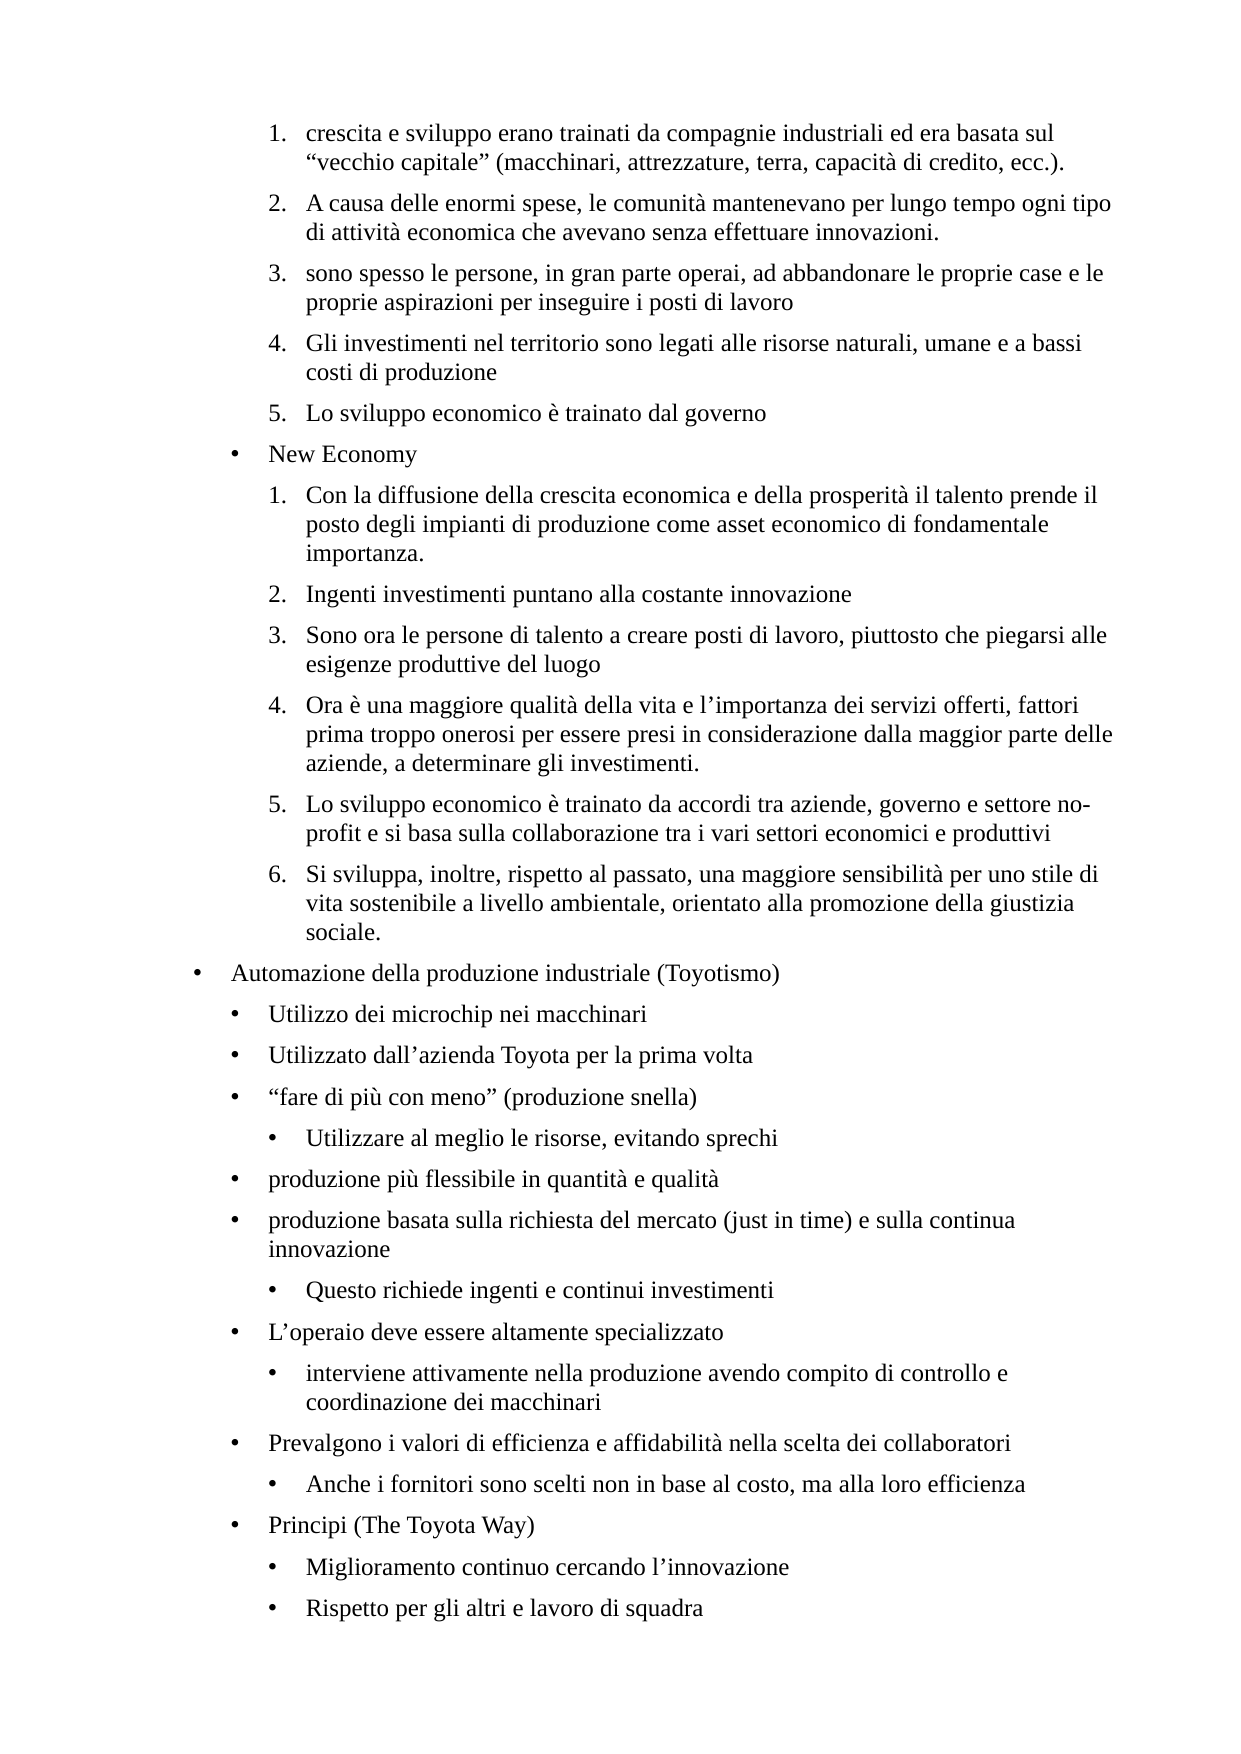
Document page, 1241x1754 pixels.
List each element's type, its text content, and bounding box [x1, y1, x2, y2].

list Automazione della produzione industriale (Toyotismo) [193, 958, 1122, 987]
list L’operaio deve essere altamente specializzato [231, 1317, 1122, 1346]
list Utilizzare al meglio le risorse, evitando sprechi [268, 1123, 1122, 1152]
list crescita e sviluppo erano trainati da compagnie industriali ed era basata sul “vecchio capitale” (macchinari, attrezzature, terra, capacità di credito, ecc.). [268, 118, 1122, 176]
list Anche i fornitori sono scelti non in base al costo, ma alla loro efficienza [268, 1469, 1122, 1498]
list Utilizzato dall’azienda Toyota per la prima volta [231, 1041, 1122, 1069]
list New Economy [231, 439, 1122, 468]
list Miglioramento continuo cercando l’innovazione [268, 1552, 1122, 1581]
list Rispetto per gli altri e lavoro di squadra [268, 1593, 1122, 1622]
list Ingenti investimenti puntano alla costante innovazione [268, 579, 1122, 608]
list Questo richiede ingenti e continui investimenti [268, 1276, 1122, 1304]
list Lo sviluppo economico è trainato dal governo [268, 398, 1122, 427]
list produzione più flessibile in quantità e qualità [231, 1164, 1122, 1193]
list Sono ora le persone di talento a creare posti di lavoro, piuttosto che piegarsi alle esigenze produttive del luogo [268, 621, 1122, 678]
list Con la diffusione della crescita economica e della prosperità il talento prende il posto degli impianti di produzione come asset economico di fondamentale importanza. [268, 481, 1122, 567]
list A causa delle enormi spese, le comunità mantenevano per lungo tempo ogni tipo di attività economica che avevano senza effettuare innovazioni. [268, 188, 1122, 246]
list Lo sviluppo economico è trainato da accordi tra aziende, governo e settore no-profit e si basa sulla collaborazione tra i vari settori economici e produttivi [268, 789, 1122, 847]
list Si sviluppa, inoltre, rispetto al passato, una maggiore sensibilità per uno stile di vita sostenibile a livello ambientale, orientato alla promozione della giustizia sociale. [268, 859, 1122, 946]
list Prevalgono i valori di efficienza e affidabilità nella scelta dei collaboratori [231, 1428, 1122, 1457]
list produzione basata sulla richiesta del mercato (just in time) e sulla continua innovazione [231, 1206, 1122, 1263]
list Principi (The Toyota Way) [231, 1511, 1122, 1539]
list Ora è una maggiore qualità della vita e l’importanza dei servizi offerti, fattori prima troppo onerosi per essere presi in considerazione dalla maggior parte delle aziende, a determinare gli investimenti. [268, 691, 1122, 777]
list “fare di più con meno” (produzione snella) [231, 1082, 1122, 1111]
list interviene attivamente nella produzione avendo compito di controllo e coordinazione dei macchinari [268, 1358, 1122, 1416]
list sono spesso le persone, in gran parte operai, ad abbandonare le proprie case e le proprie aspirazioni per inseguire i posti di lavoro [268, 258, 1122, 316]
list Utilizzo dei microchip nei macchinari [231, 999, 1122, 1028]
list Gli investimenti nel territorio sono legati alle risorse naturali, umane e a bassi costi di produzione [268, 328, 1122, 386]
